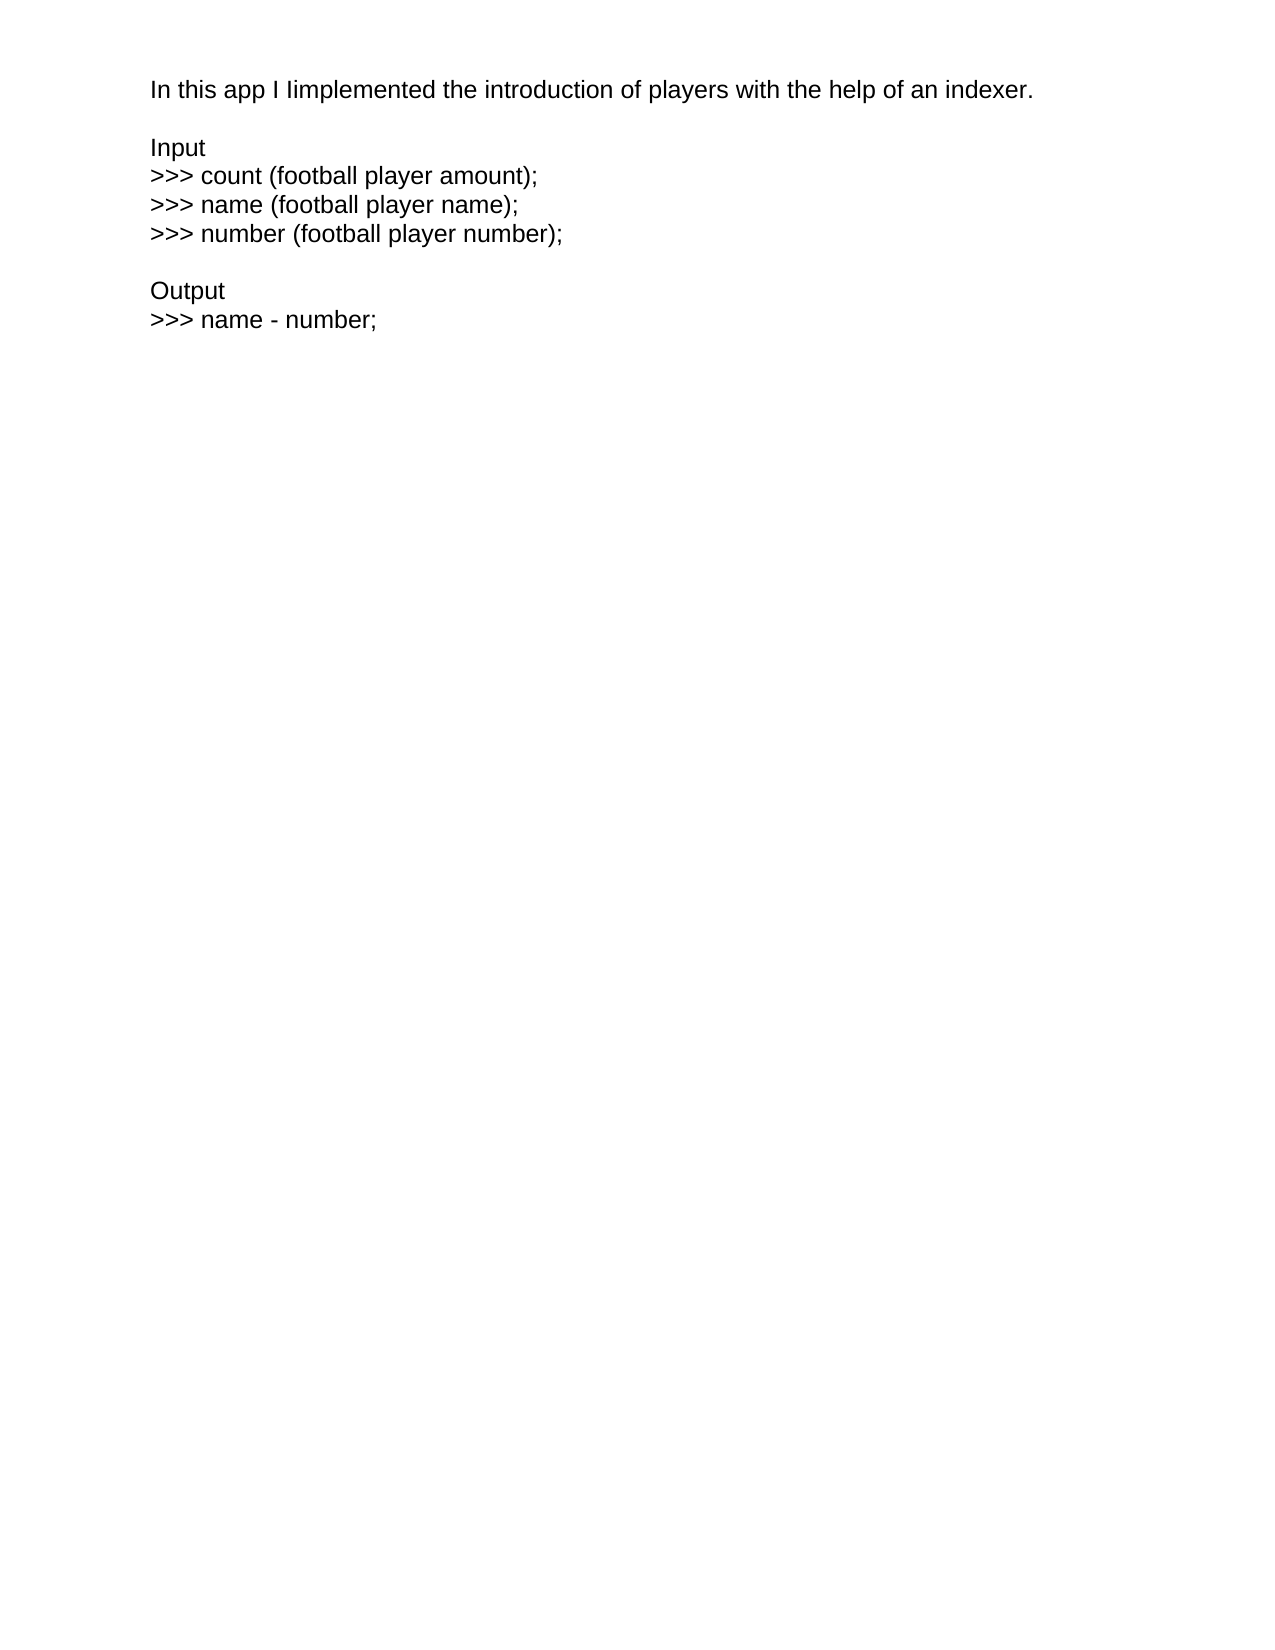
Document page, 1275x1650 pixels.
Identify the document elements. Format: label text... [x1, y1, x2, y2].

text >>> count (football player amount); [150, 161, 1125, 190]
text In this app I Iimplemented the introduction of players with the help of an indexer. [150, 75, 1125, 104]
text Input [150, 132, 1125, 161]
text Output [150, 276, 1125, 305]
text >>> number (football player number); [150, 219, 1125, 247]
text >>> name (football player name); [150, 190, 1125, 219]
text >>> name - number; [150, 305, 1125, 334]
